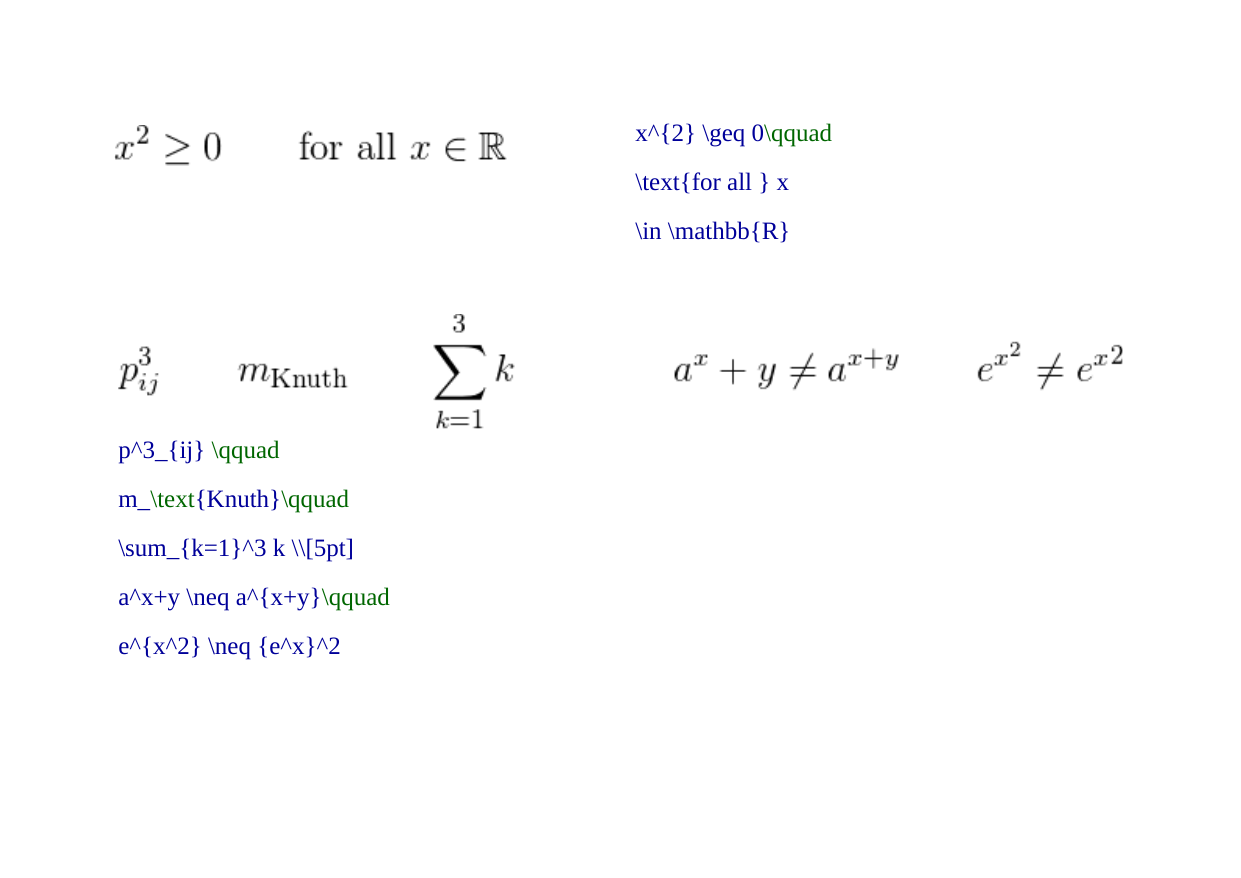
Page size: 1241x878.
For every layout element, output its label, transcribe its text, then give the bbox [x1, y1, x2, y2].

text m_\text{Knuth}\qquad [118, 484, 1122, 513]
text a^x+y \neq a^{x+y}\qquad [118, 582, 1122, 611]
text \text{for all } x [118, 167, 1122, 196]
picture [118, 314, 1123, 430]
text \sum_{k=1}^3 k \\[5pt] [118, 533, 1122, 562]
text \in \mathbb{R} [118, 216, 1122, 245]
picture [114, 125, 507, 166]
text e^{x^2} \neq {e^x}^2 [118, 631, 1122, 660]
text p^3_{ij} \qquad [118, 430, 1122, 464]
text x^{2} \geq 0\qquad [118, 118, 1122, 147]
